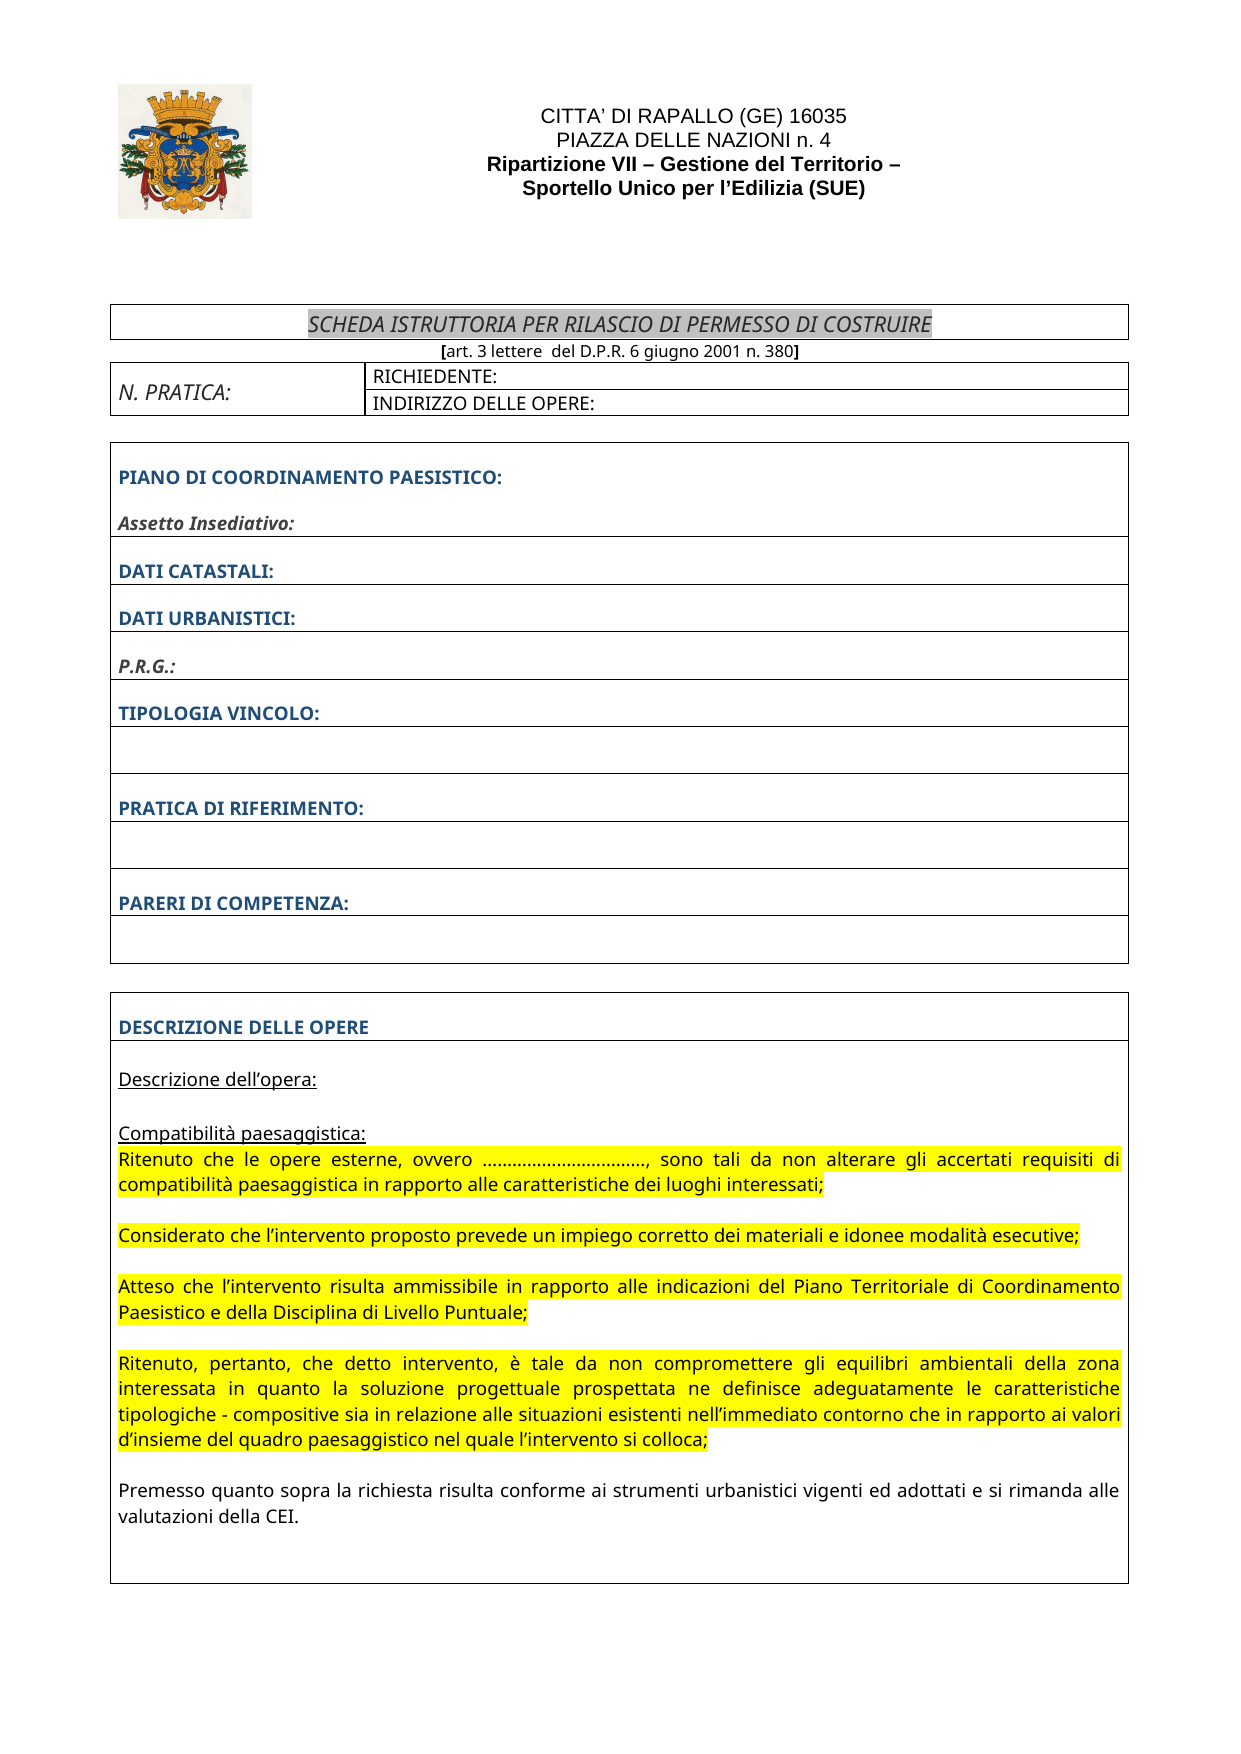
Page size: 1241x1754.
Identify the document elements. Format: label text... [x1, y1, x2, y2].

table_header SCHEDA ISTRUTTORIA PER RILASCIO DI PERMESSO DI COSTRUIRE [111, 305, 1128, 338]
table_header [905, 993, 1128, 1040]
table_cell PARERI DI COMPETENZA: [111, 869, 1128, 915]
table_cell [111, 916, 1128, 963]
table_cell PRATICA DI RIFERIMENTO: [111, 774, 1128, 821]
table_cell [111, 822, 1128, 868]
table_cell DATI URBANISTICI: [111, 585, 1128, 631]
table_header DESCRIZIONE DELLE OPERE [111, 993, 605, 1040]
table_cell RICHIEDENTE: [366, 363, 1128, 389]
table_cell P.R.G.: [111, 632, 1128, 678]
table_cell Descrizione dell’opera: Compatibilità paesaggistica: Ritenuto che le opere esterne, ovvero ……………………………, sono tali da non alterare gli accertati requisiti di compatibilità paesaggistica in rapporto alle caratteristiche dei luoghi interessati; Considerato che l’intervento proposto prevede un impiego corretto dei materiali e idonee modalità esecutive; Atteso che l’intervento risulta ammissibile in rapporto alle indicazioni del Piano Territoriale di Coordinamento Paesistico e della Disciplina di Livello Puntuale; Ritenuto, pertanto, che detto intervento, è tale da non compromettere gli equilibri ambientali della zona interessata in quanto la soluzione progettuale prospettata ne definisce adeguatamente le caratteristiche tipologiche - compositive sia in relazione alle situazioni esistenti nell’immediato contorno che in rapporto ai valori d’insieme del quadro paesaggistico nel quale l’intervento si colloca; Premesso quanto sopra la richiesta risulta conforme ai strumenti urbanistici vigenti ed adottati e si rimanda alle valutazioni della CEI. [111, 1041, 1128, 1583]
table_cell INDIRIZZO DELLE OPERE: [366, 390, 1128, 415]
picture [118, 84, 252, 219]
table_header PIANO DI COORDINAMENTO PAESISTICO: Assetto Insediativo: [111, 443, 1128, 536]
table_header [605, 993, 905, 1040]
table_cell DATI CATASTALI: [111, 537, 1128, 584]
table_cell [111, 727, 1128, 773]
table_cell [art. 3 lettere del D.P.R. 6 giugno 2001 n. 380] [110, 340, 1129, 362]
table_cell N. PRATICA: [111, 363, 364, 415]
table_cell TIPOLOGIA VINCOLO: [111, 680, 1128, 726]
